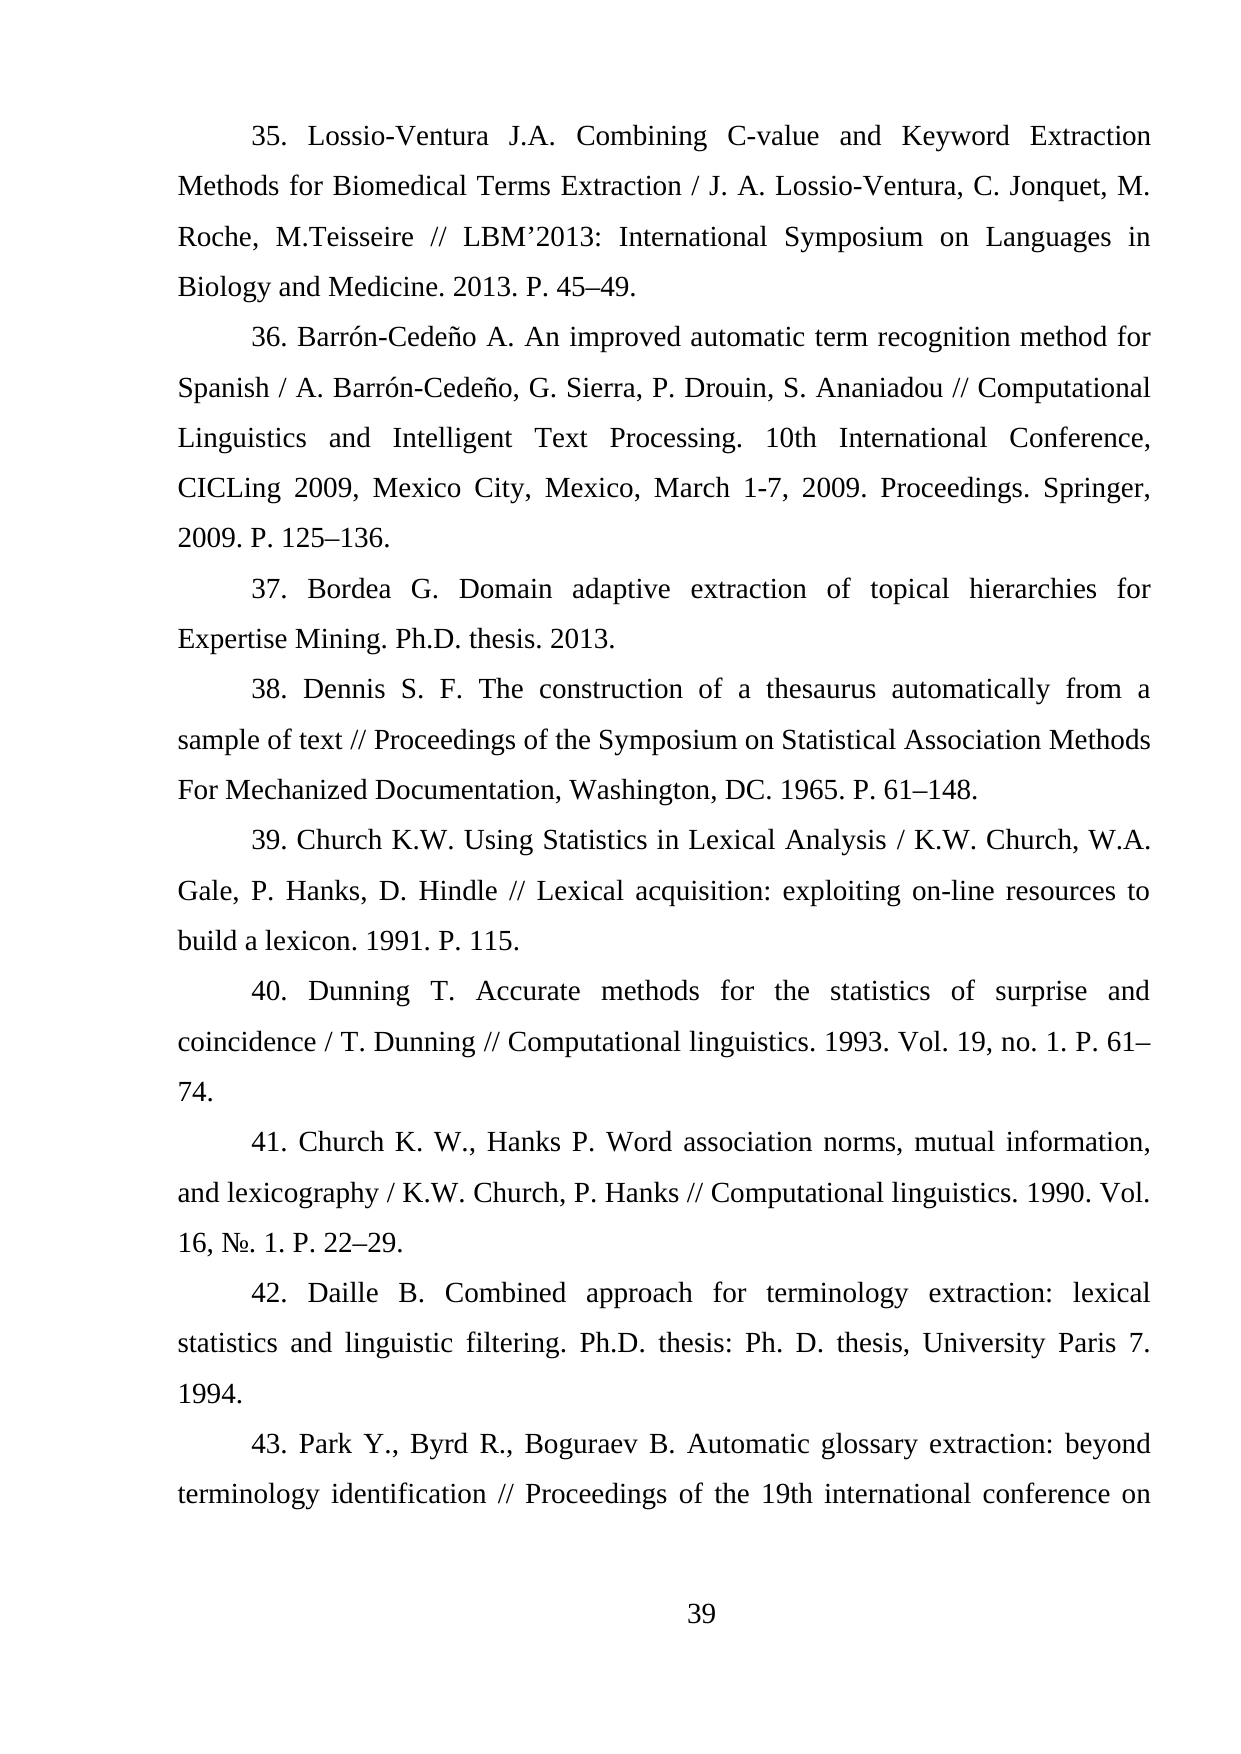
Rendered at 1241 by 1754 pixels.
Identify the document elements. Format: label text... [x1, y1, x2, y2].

text 39. Church K.W. Using Statistics in Lexical Analysis / K.W. Church, W.A. Gale, P. Hanks, D. Hindle // Lexical acquisition: exploiting on-line resources to build a lexicon. 1991. P. 115. [177, 822, 1152, 957]
text 40. Dunning T. Accurate methods for the statistics of surprise and coincidence / T. Dunning // Computational linguistics. 1993. Vol. 19, no. 1. P. 61–74. [177, 973, 1152, 1108]
text 37. Bordea G. Domain adaptive extraction of topical hierarchies for Expertise Mining. Ph.D. thesis. 2013. [177, 571, 1152, 655]
text 35. Lossio-Ventura J.A. Combining C-value and Keyword Extraction Methods for Biomedical Terms Extraction / J. A. Lossio-Ventura, C. Jonquet, M. Roche, M.Teisseire // LBM’2013: International Symposium on Languages in Biology and Medicine. 2013. P. 45–49. [177, 118, 1152, 303]
text 41. Church K. W., Hanks P. Word association norms, mutual information, and lexicography / K.W. Church, P. Hanks // Computational linguistics. 1990. Vol. 16, №. 1. P. 22–29. [177, 1124, 1152, 1258]
text 38. Dennis S. F. The construction of a thesaurus automatically from a sample of text // Proceedings of the Symposium on Statistical Association Methods For Mechanized Documentation, Washington, DC. 1965. P. 61–148. [177, 672, 1152, 806]
text 42. Daille B. Combined approach for terminology extraction: lexical statistics and linguistic filtering. Ph.D. thesis: Ph. D. thesis, University Paris 7. 1994. [177, 1275, 1152, 1409]
text 43. Park Y., Byrd R., Boguraev B. Automatic glossary extraction: beyond terminology identification // Proceedings of the 19th international conference on [177, 1426, 1152, 1510]
text 36. Barrón-Cedeño A. An improved automatic term recognition method for Spanish / A. Barrón-Cedeño, G. Sierra, P. Drouin, S. Ananiadou // Computational Linguistics and Intelligent Text Processing. 10th International Conference, CICLing 2009, Mexico City, Mexico, March 1-7, 2009. Proceedings. Springer, 2009. P. 125–136. [177, 319, 1152, 554]
